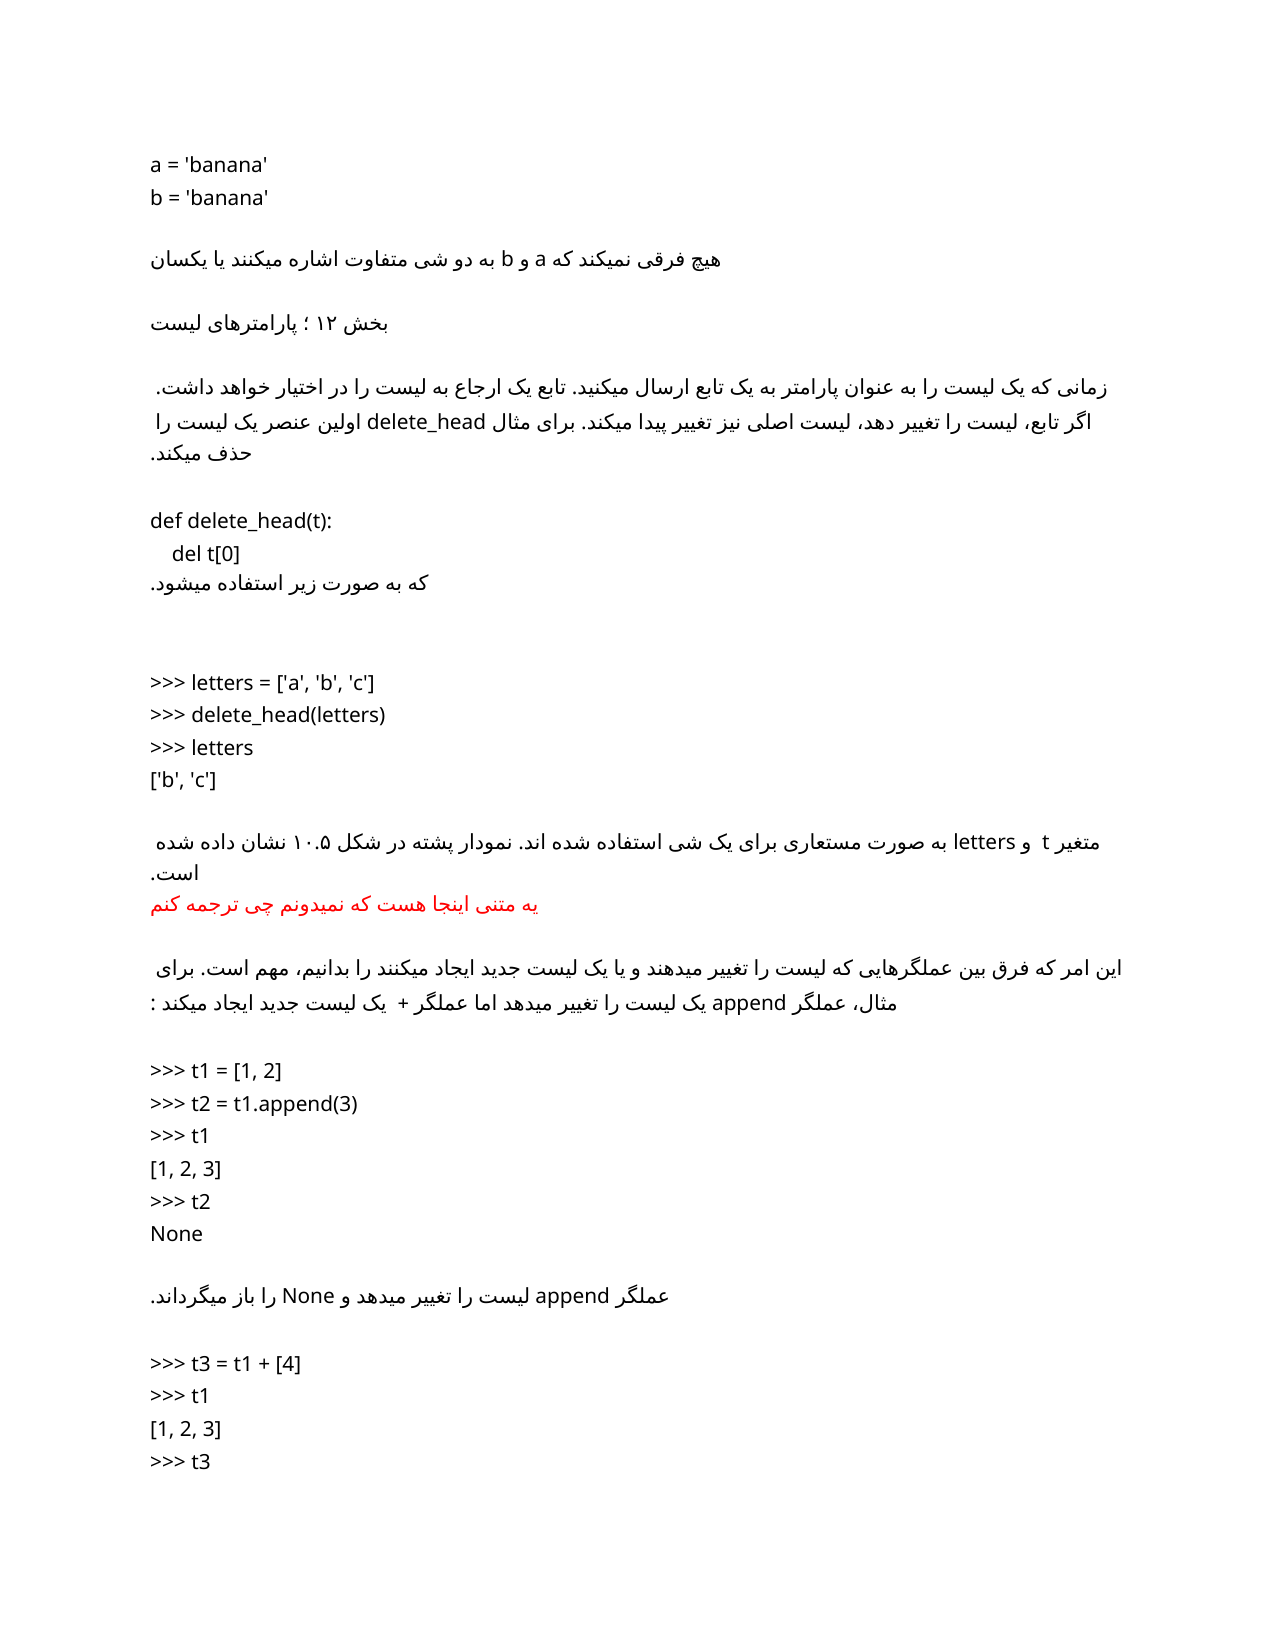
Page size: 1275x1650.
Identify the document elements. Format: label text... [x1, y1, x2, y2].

text a = 'banana' b = 'banana' [150, 150, 1125, 240]
text یه متنی اینجا هست که نمیدونم چی ترجمه کنم [150, 893, 1125, 920]
text >>> letters = ['a', 'b', 'c'] >>> delete_head(letters) >>> letters ['b', 'c'] [150, 668, 1125, 823]
text عملگر append لیست را تغییر میدهد و None را باز میگرداند. [150, 1281, 1125, 1312]
text متغیر t و letters به صورت مستعاری برای یک شی استفاده شده اند. نمودار پشته در شکل ۱۰.۵ نشان داده شده است. [150, 827, 1125, 889]
text این امر که فرق بین عملگرهایی که لیست را تغییر میدهند و یا یک لیست جدید ایجاد میکنند را بدانیم، مهم است. برای مثال، عملگر append یک لیست را تغییر میدهد اما عملگر + یک لیست جدید ایجاد میکند : [150, 957, 1125, 1019]
text که به صورت زیر استفاده میشود. [150, 571, 1125, 598]
text زمانی که یک لیست را به عنوان پارامتر به یک تابع ارسال میکنید. تابع یک ارجاع به لیست را در اختیار خواهد داشت. اگر تابع، لیست را تغییر دهد، لیست اصلی نیز تغییر پیدا میکند. برای مثال delete_head اولین عنصر یک لیست را حذف میکند. [150, 376, 1125, 469]
text هیچ فرقی نمیکند که a و b به دو شی متفاوت اشاره میکنند یا یکسان [150, 244, 1125, 275]
text def delete_head(t): del t[0] [150, 506, 1125, 567]
text >>> t3 = t1 + [4] >>> t1 [1, 2, 3] >>> t3 [150, 1349, 1125, 1475]
text >>> t1 = [1, 2] >>> t2 = t1.append(3) >>> t1 [1, 2, 3] >>> t2 None [150, 1056, 1125, 1277]
text بخش ۱۲ ؛ پارامترهای لیست [150, 312, 1125, 339]
